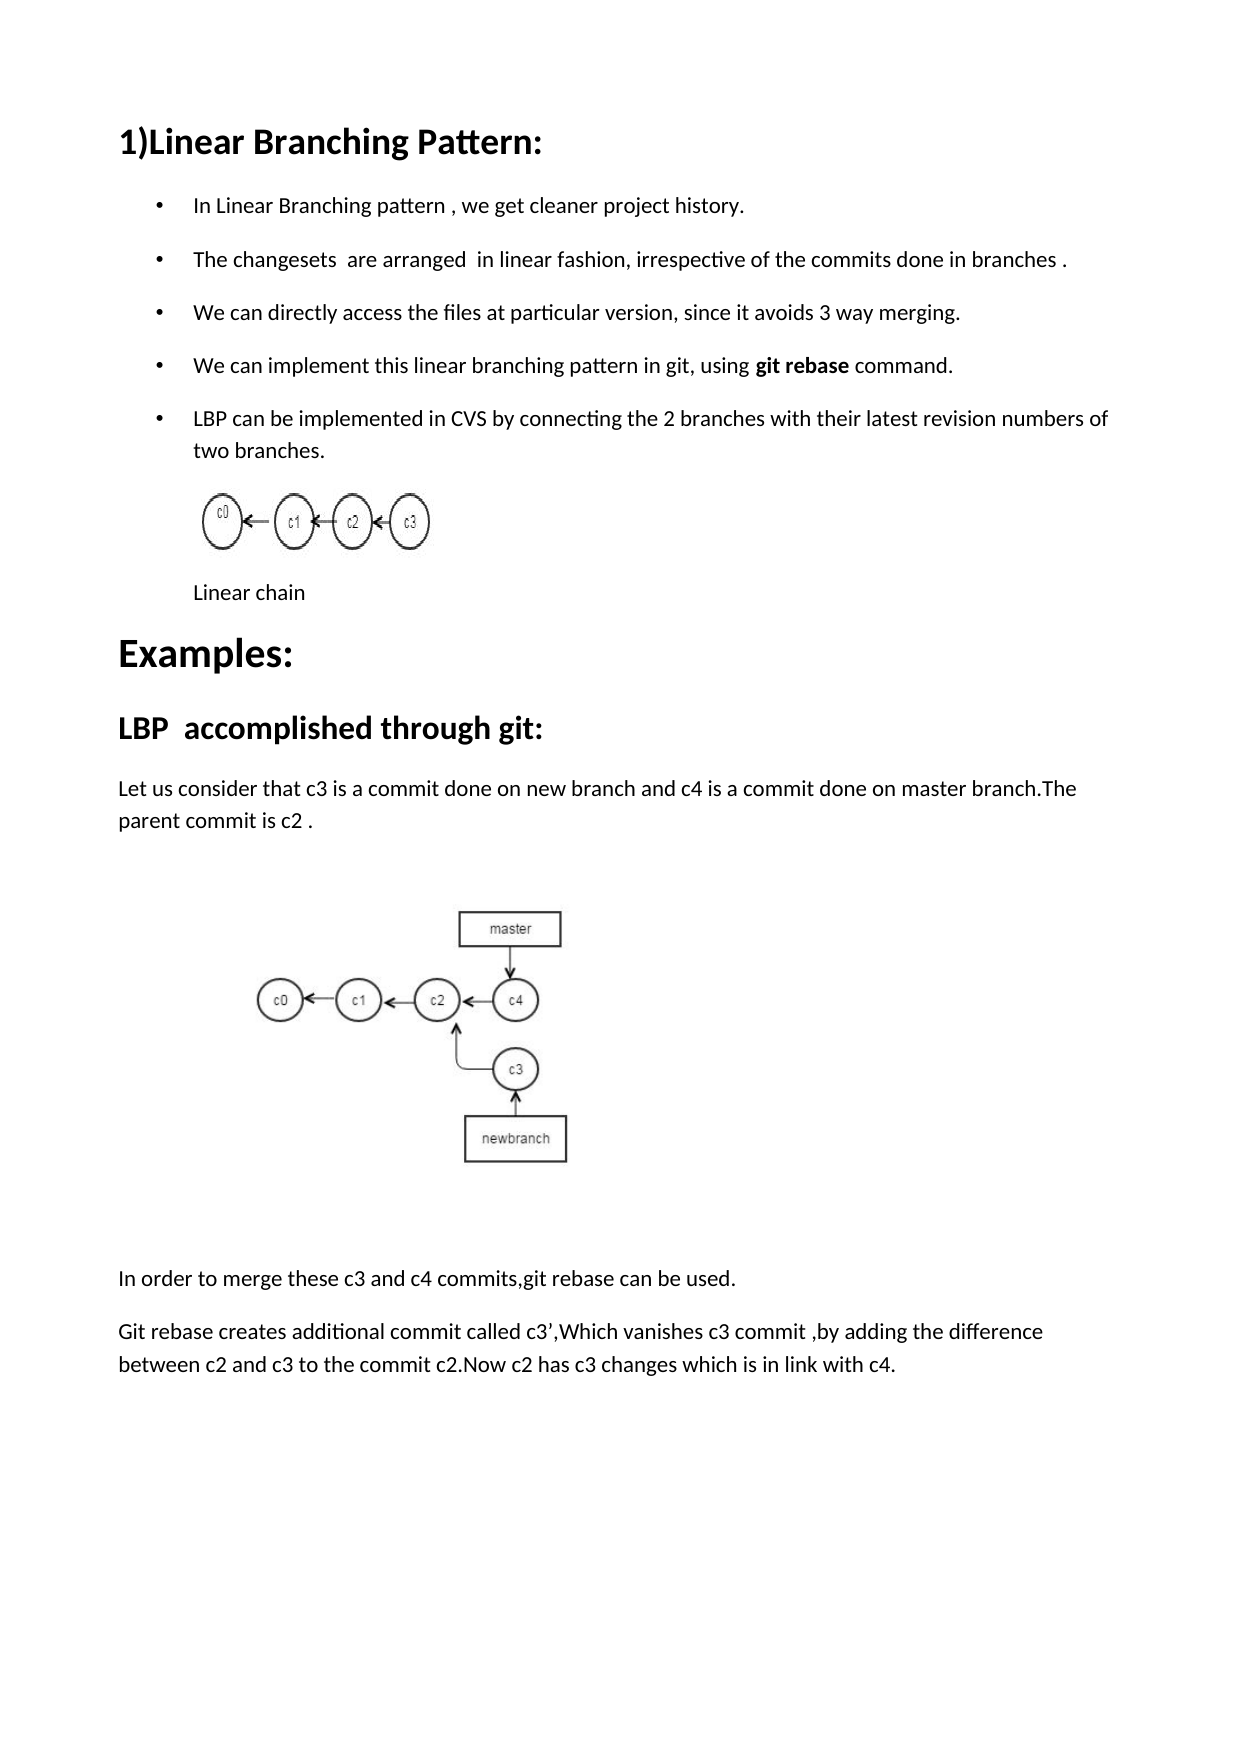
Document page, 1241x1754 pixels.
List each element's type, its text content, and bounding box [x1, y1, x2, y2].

list We can implement this linear branching pattern in git, using git rebase command. [156, 351, 1122, 379]
list In Linear Branching pattern , we get cleaner project history. [156, 192, 1122, 220]
text Let us consider that c3 is a commit done on new branch and c4 is a commit done on master branch.The parent commit is c2 . [118, 774, 1122, 834]
list LBP can be implemented in CVS by connecting the 2 branches with their latest revision numbers of two branches. [156, 404, 1122, 464]
list The changesets are arranged in linear fashion, irrespective of the commits done in branches . [156, 245, 1122, 273]
text Examples: [118, 627, 1122, 678]
text 1)Linear Branching Pattern: [118, 118, 1122, 164]
list We can directly access the files at particular version, since it avoids 3 way merging. [156, 298, 1122, 326]
text In order to merge these c3 and c4 commits,git rebase can be used. [118, 1264, 1122, 1292]
text LBP accomplished through git: [118, 707, 1122, 747]
text Git rebase creates additional commit called c3’,Which vanishes c3 commit ,by adding the difference between c2 and c3 to the commit c2.Now c2 has c3 changes which is in link with c4. [118, 1317, 1122, 1378]
text Linear chain [193, 578, 1122, 607]
